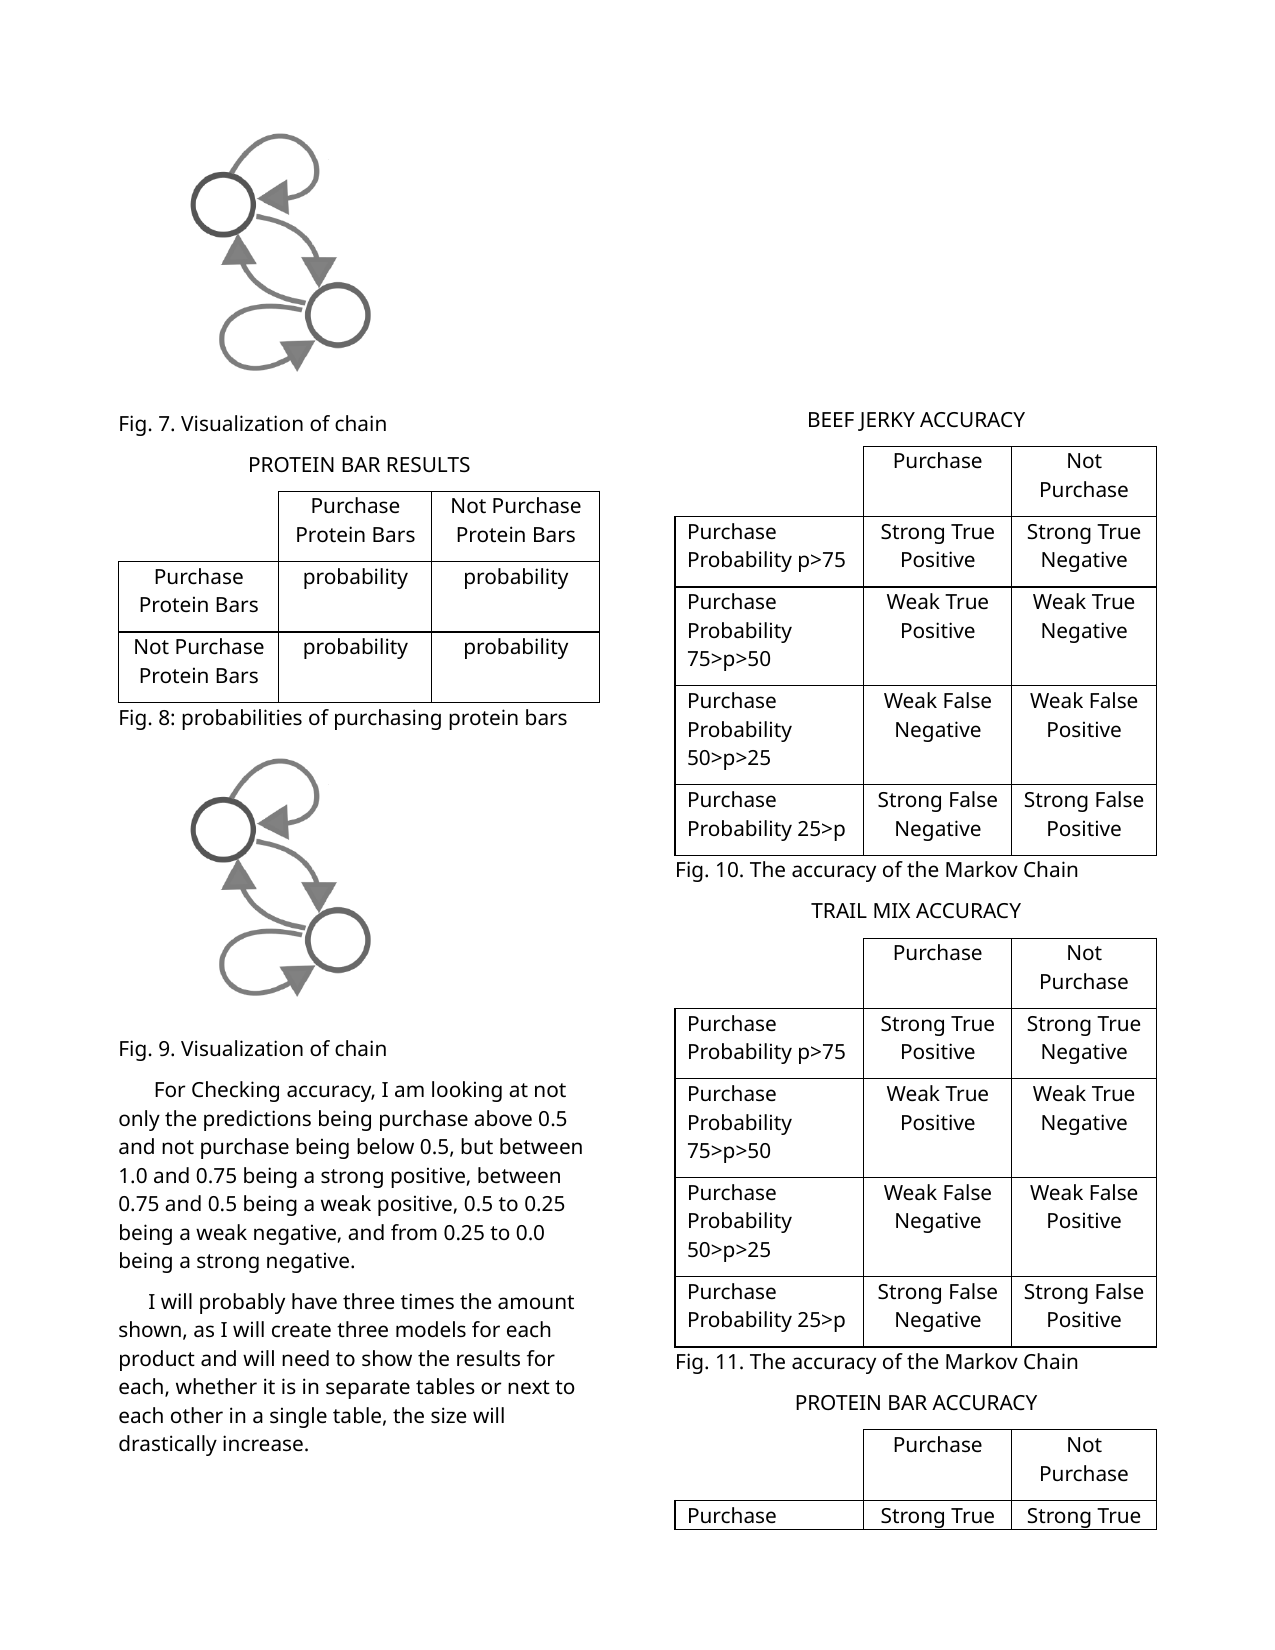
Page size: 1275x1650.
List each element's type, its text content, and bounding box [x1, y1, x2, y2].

table_cell probability [432, 633, 599, 702]
table_cell Purchase [676, 1501, 863, 1529]
table_cell Not Purchase Protein Bars [119, 633, 278, 702]
text For Checking accuracy, I am looking at not only the predictions being purchase above 0.5 and not purchase being below 0.5, but between 1.0 and 0.75 being a strong positive, between 0.75 and 0.5 being a weak positive, 0.5 to 0.25 being a weak negative, and from 0.25 to 0.0 being a strong negative. [118, 1075, 600, 1274]
table_cell probability [279, 562, 431, 631]
table_cell Purchase Probability 50>p>25 [676, 686, 863, 784]
table_header Not Purchase [1012, 1430, 1156, 1500]
table_header Purchase [864, 1430, 1011, 1500]
table_cell Purchase Probability 25>p [676, 1277, 863, 1346]
table_cell Strong True Negative [1012, 517, 1156, 586]
table_header [675, 446, 863, 516]
table_cell Purchase Probability p>75 [676, 517, 863, 586]
table_cell Weak True Positive [864, 1079, 1011, 1177]
table_header Not Purchase [1012, 939, 1156, 1008]
table_cell Weak True Negative [1012, 588, 1156, 685]
table_cell Purchase Probability 75>p>50 [676, 1079, 863, 1177]
table_header Purchase Protein Bars [279, 492, 431, 561]
table_cell Weak False Negative [864, 686, 1011, 784]
table_header Not Purchase Protein Bars [432, 492, 599, 561]
table_cell Weak False Negative [864, 1178, 1011, 1276]
table_cell Strong True Negative [1012, 1009, 1156, 1078]
table_header Not Purchase [1012, 447, 1156, 516]
table_header [118, 491, 278, 561]
table_header [675, 1429, 863, 1500]
table_cell Strong False Negative [864, 785, 1011, 854]
table_cell Weak False Positive [1012, 1178, 1156, 1276]
table_cell Strong False Positive [1012, 785, 1156, 854]
table_cell Strong True [1012, 1501, 1156, 1529]
table_cell Purchase Probability 25>p [676, 785, 863, 854]
text TRAIL MIX ACCURACY [675, 897, 1157, 925]
table_cell Strong True [864, 1501, 1011, 1529]
table_cell Purchase Protein Bars [119, 562, 278, 631]
text Fig. 9. Visualization of chain [118, 1034, 600, 1063]
table_cell Strong True Positive [864, 517, 1011, 586]
text Fig. 7. Visualization of chain [118, 409, 600, 437]
table_cell Purchase Probability p>75 [676, 1009, 863, 1078]
table_cell Weak True Positive [864, 588, 1011, 685]
table_cell Purchase Probability 50>p>25 [676, 1178, 863, 1276]
table_cell probability [279, 633, 431, 702]
table_cell Strong False Positive [1012, 1277, 1156, 1346]
text PROTEIN BAR RESULTS [118, 450, 600, 478]
text I will probably have three times the amount shown, as I will create three models for each product and will need to show the results for each, whether it is in separate tables or next to each other in a single table, the size will drastically increase. [118, 1287, 600, 1458]
text PROTEIN BAR ACCURACY [675, 1388, 1157, 1417]
table_header Purchase [864, 447, 1011, 516]
text Fig. 10. The accuracy of the Markov Chain [675, 856, 1157, 884]
table_cell probability [432, 562, 599, 631]
text Fig. 11. The accuracy of the Markov Chain [675, 1348, 1157, 1376]
table_cell Weak True Negative [1012, 1079, 1156, 1177]
table_cell Purchase Probability 75>p>50 [676, 588, 863, 685]
table_header Purchase [864, 939, 1011, 1008]
text Fig. 8: probabilities of purchasing protein bars [118, 703, 600, 731]
table_cell Strong False Negative [864, 1277, 1011, 1346]
table_cell Weak False Positive [1012, 686, 1156, 784]
table_cell Strong True Positive [864, 1009, 1011, 1078]
table_header [675, 938, 863, 1008]
text BEEF JERKY ACCURACY [675, 405, 1157, 433]
